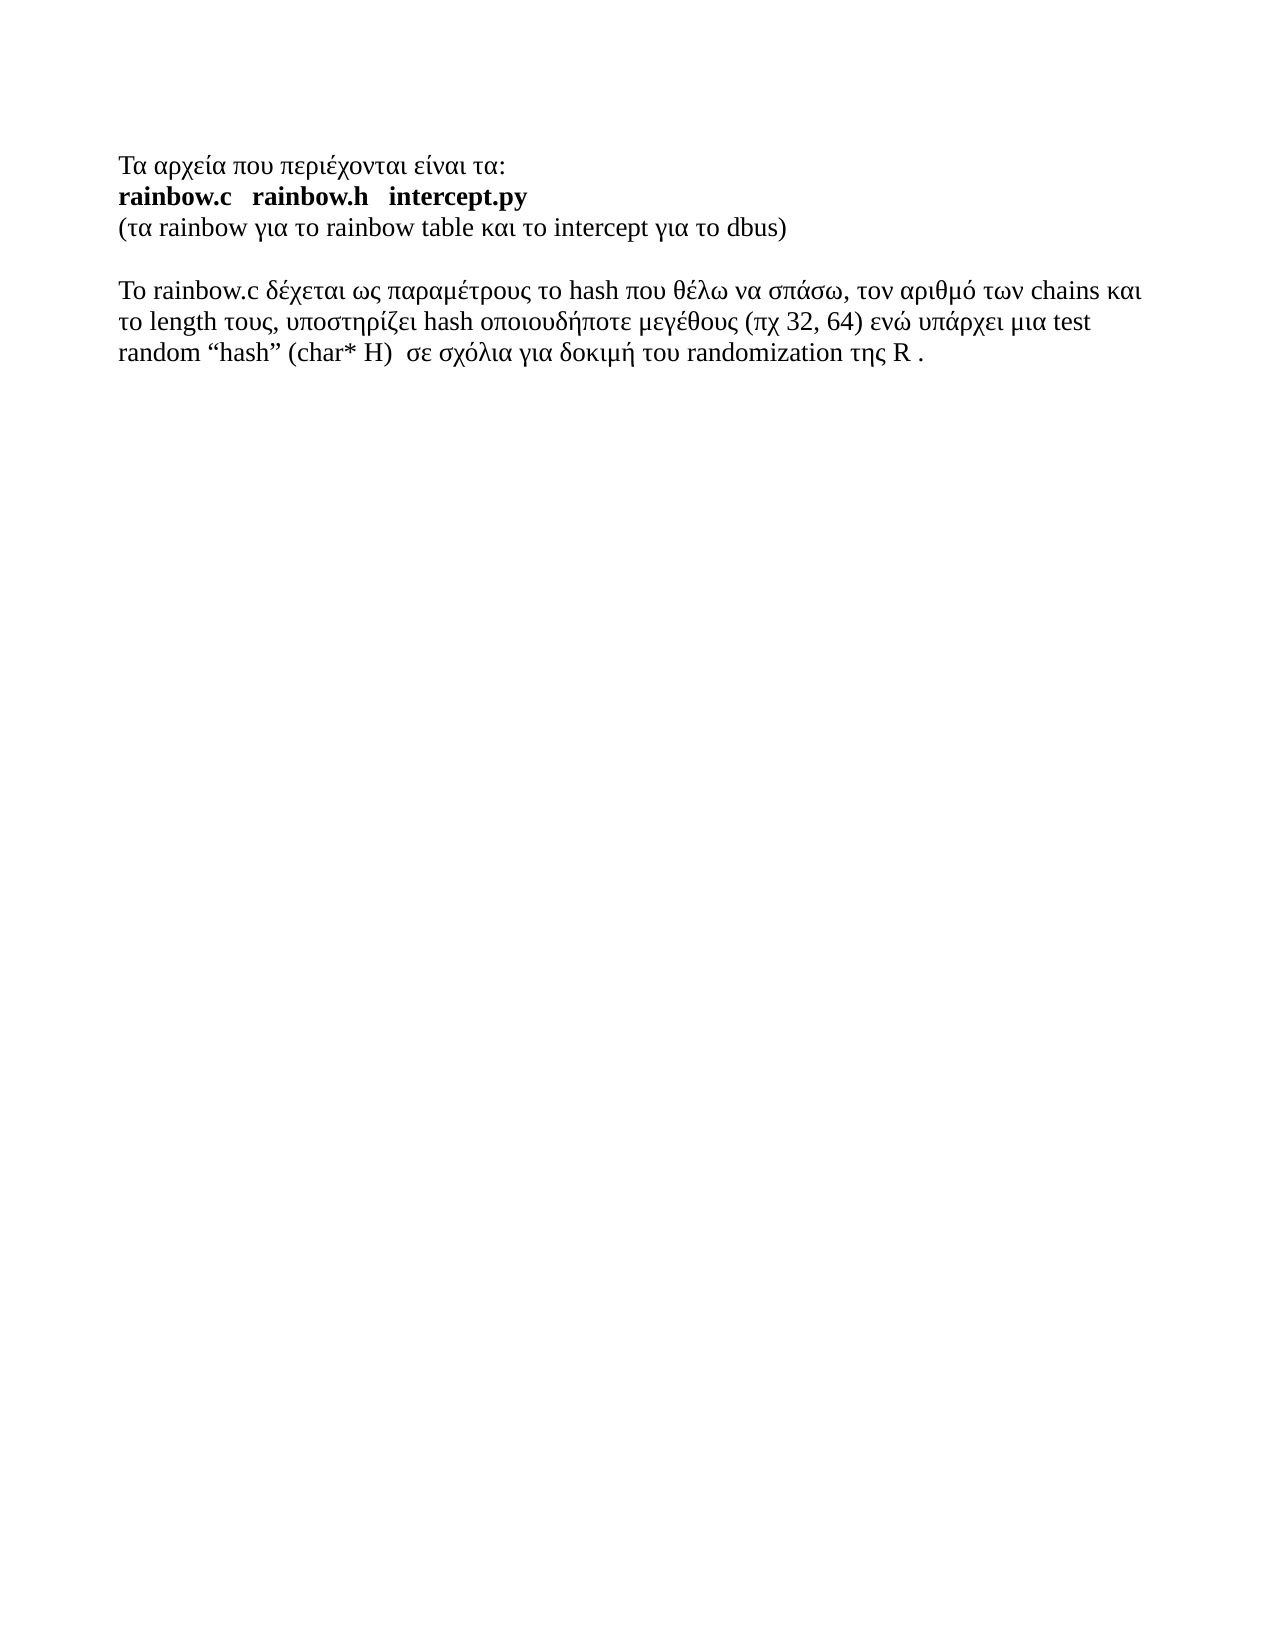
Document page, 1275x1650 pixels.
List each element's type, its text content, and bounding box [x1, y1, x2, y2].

text rainbow.c rainbow.h intercept.py [118, 180, 1157, 212]
text Το rainbow.c δέχεται ως παραμέτρους το hash που θέλω να σπάσω, τον αριθμό των chains και το length τους, υποστηρίζει hash οποιουδήποτε μεγέθους (πχ 32, 64) ενώ υπάρχει μια test random “hash” (char* H) σε σχόλια για δοκιμή του randomization της R . [118, 274, 1157, 367]
text (τα rainbow για το rainbow table και το intercept για το dbus) [118, 212, 1157, 243]
text Τα αρχεία που περιέχονται είναι τα: [118, 149, 1157, 180]
